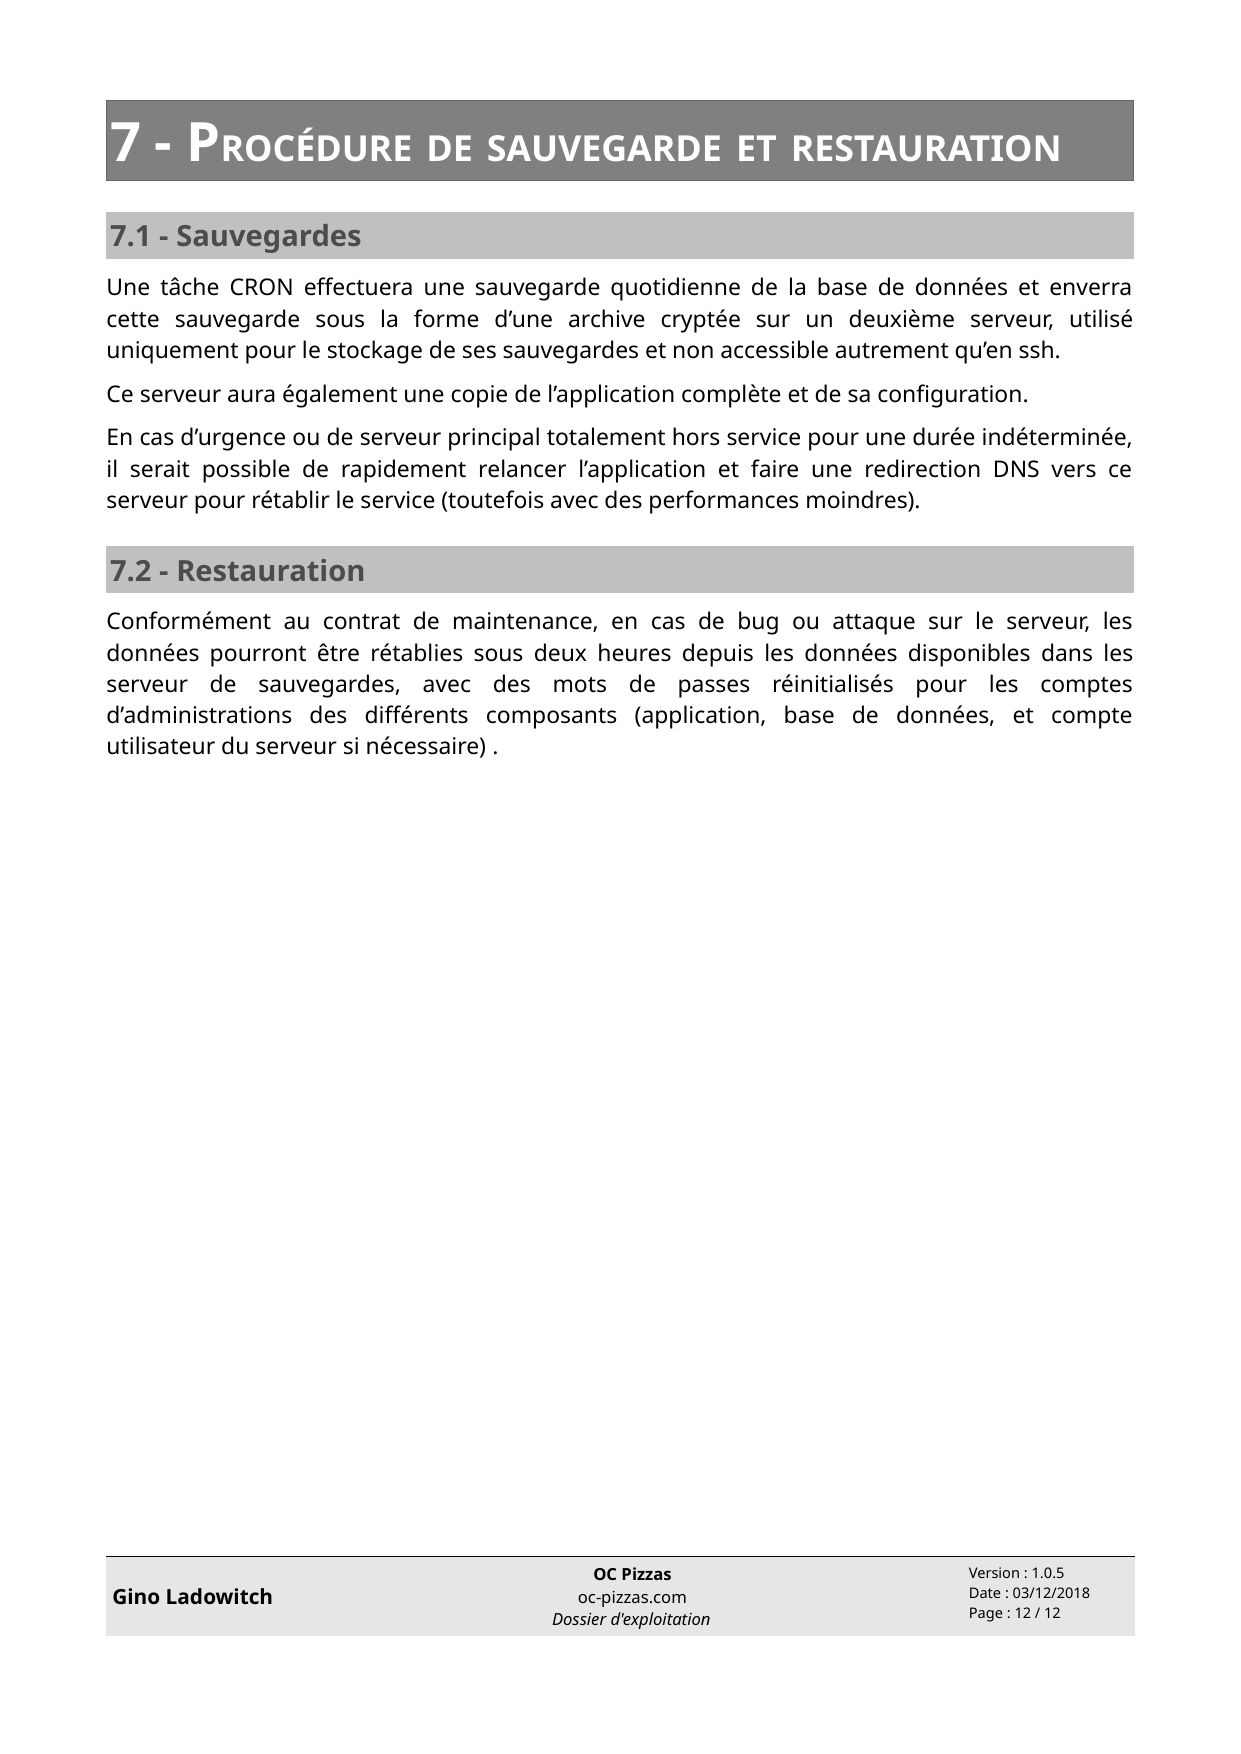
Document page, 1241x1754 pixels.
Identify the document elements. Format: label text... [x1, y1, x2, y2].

text Conformément au contrat de maintenance, en cas de bug ou attaque sur le serveur, les données pourront être rétablies sous deux heures depuis les données disponibles dans les serveur de sauvegardes, avec des mots de passes réinitialisés pour les comptes d’administrations des différents composants (application, base de données, et compte utilisateur du serveur si nécessaire) . [106, 605, 1134, 762]
subtitle Restauration [107, 548, 1133, 592]
text Ce serveur aura également une copie de l’application complète et de sa configuration. [106, 377, 1134, 409]
subtitle Sauvegardes [107, 213, 1133, 258]
text En cas d’urgence ou de serveur principal totalement hors service pour une durée indéterminée, il serait possible de rapidement relancer l’application et faire une redirection DNS vers ce serveur pour rétablir le service (toutefois avec des performances moindres). [106, 421, 1134, 515]
text Une tâche CRON effectuera une sauvegarde quotidienne de la base de données et enverra cette sauvegarde sous la forme d’une archive cryptée sur un deuxième serveur, utilisé uniquement pour le stockage de ses sauvegardes et non accessible autrement qu’en ssh. [106, 271, 1134, 365]
subtitle Procédure de sauvegarde et restauration [107, 101, 1133, 180]
